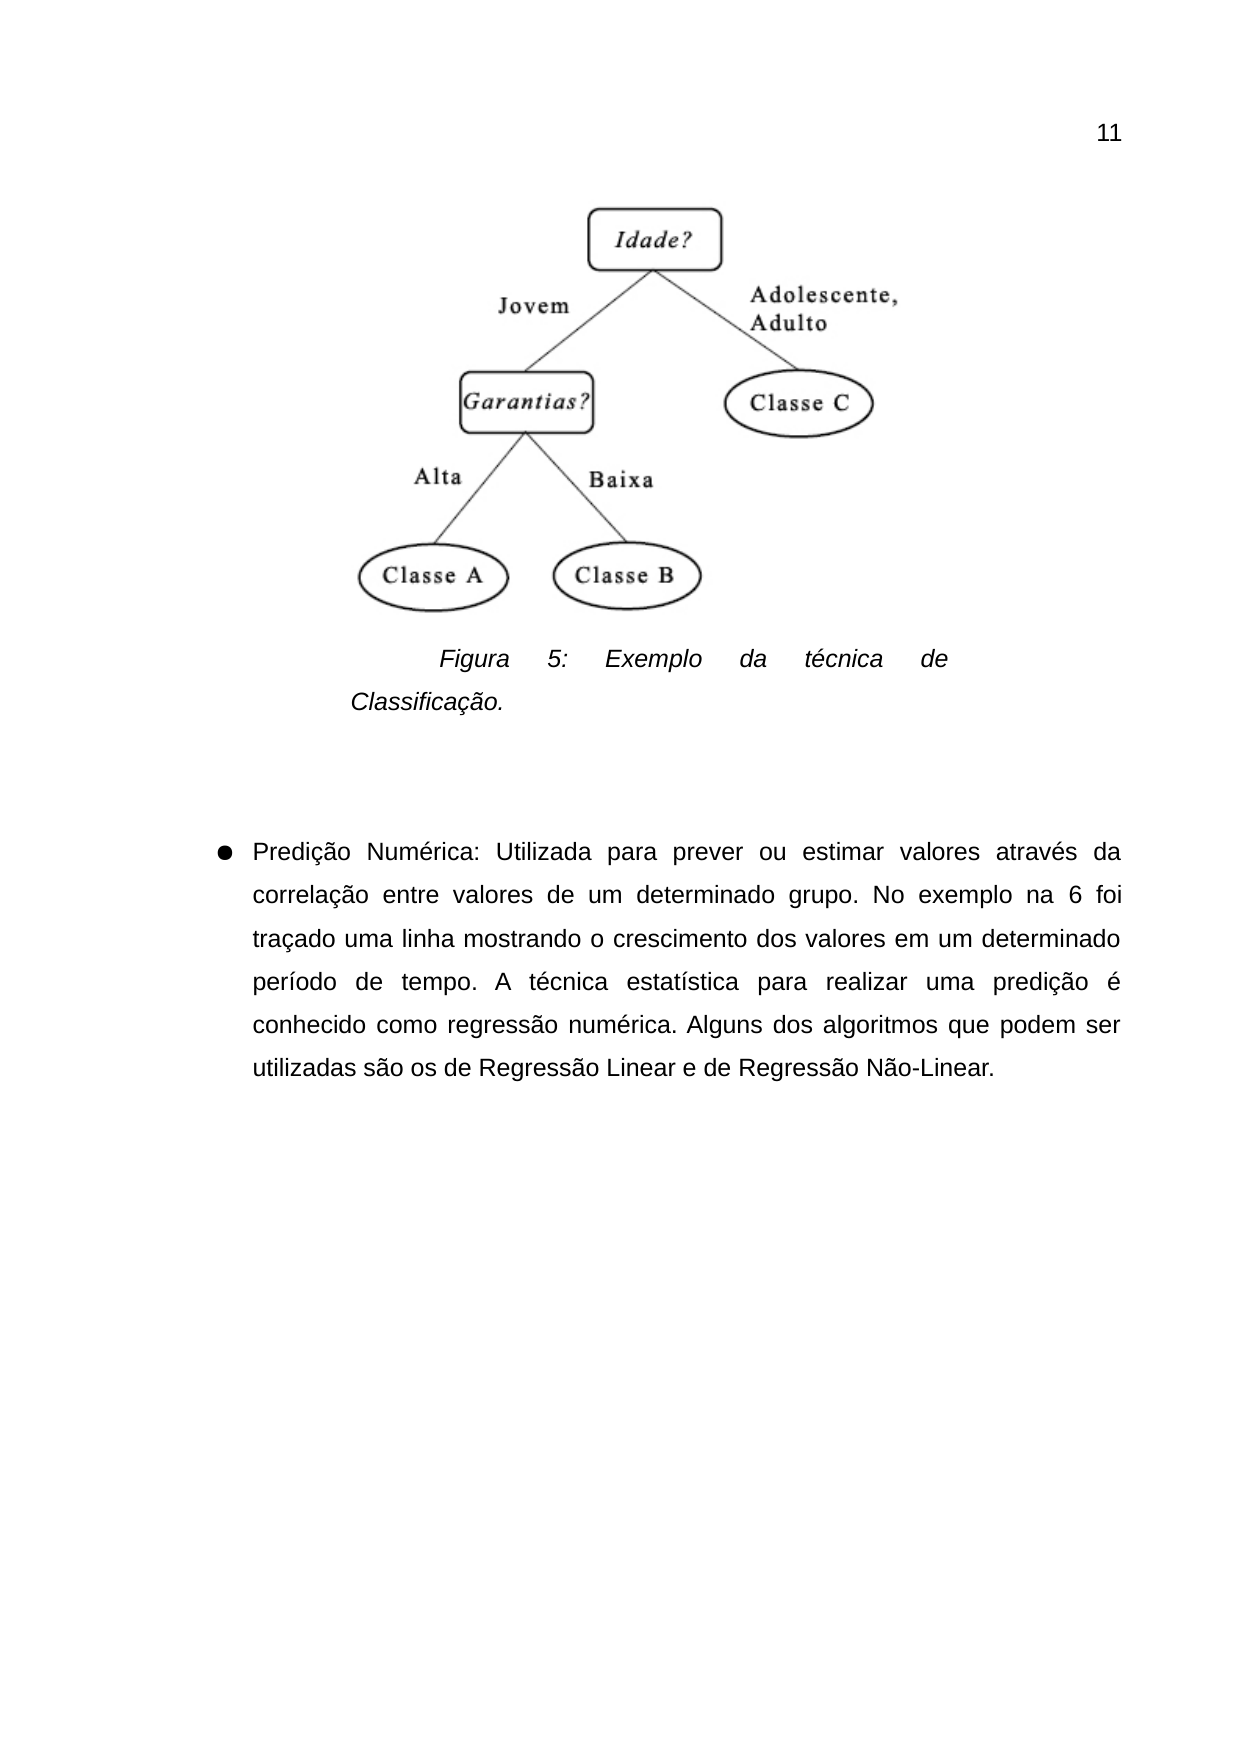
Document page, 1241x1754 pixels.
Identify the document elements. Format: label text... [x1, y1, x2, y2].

picture [350, 188, 949, 630]
list Predição Numérica: Utilizada para prever ou estimar valores através da correlação entre valores de um determinado grupo. No exemplo na Figura 6 foi traçado uma linha mostrando o crescimento dos valores em um determinado período de tempo. A técnica estatística para realizar uma predição é conhecido como regressão numérica. Alguns dos algoritmos que podem ser utilizadas são os de Regressão Linear e de Regressão Não-Linear. [215, 837, 1122, 1082]
text Figura 5: Exemplo da técnica de Classificação. [350, 630, 949, 716]
